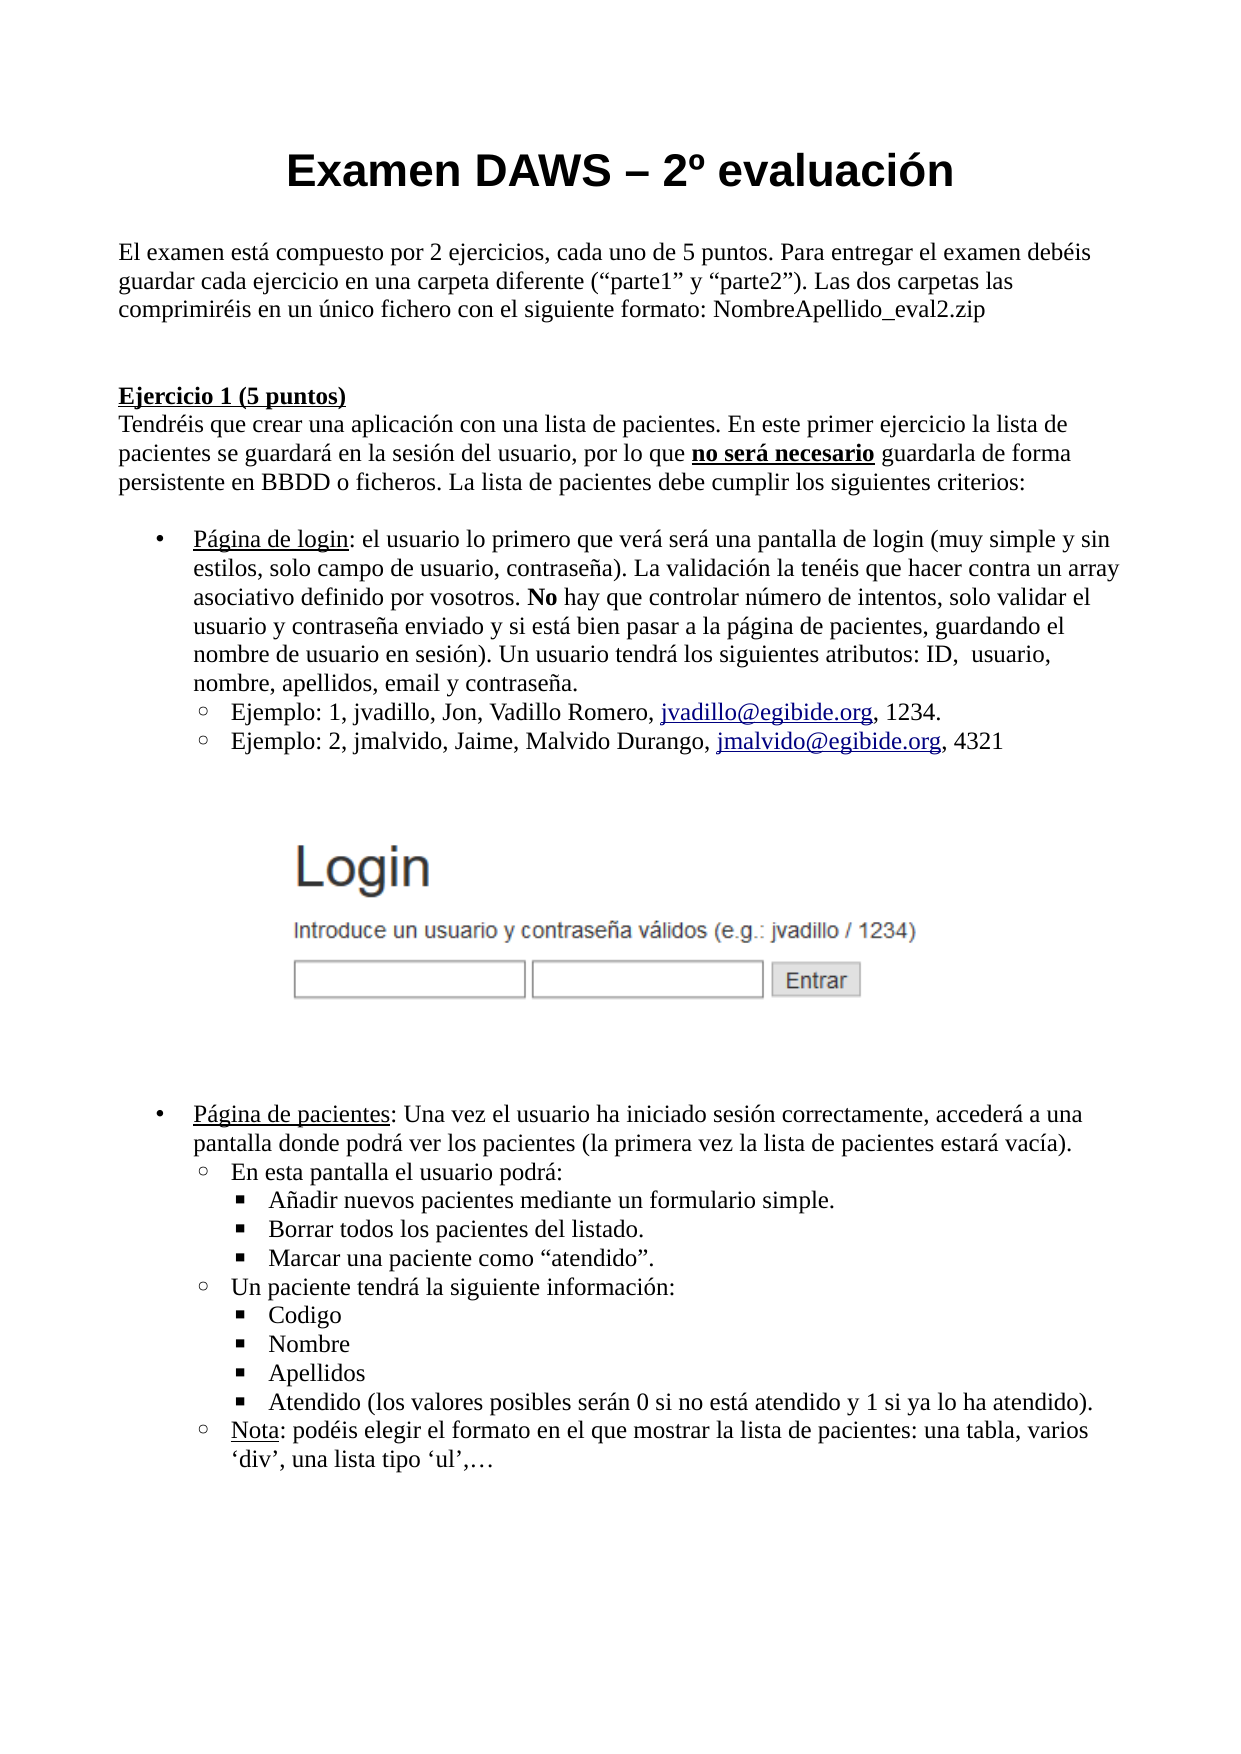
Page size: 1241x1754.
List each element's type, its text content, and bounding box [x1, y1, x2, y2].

text Tendréis que crear una aplicación con una lista de pacientes. En este primer ejercicio la lista de pacientes se guardará en la sesión del usuario, por lo que no será necesario guardarla de forma persistente en BBDD o ficheros. La lista de pacientes debe cumplir los siguientes criterios: [118, 409, 1122, 496]
text Ejercicio 1 (5 puntos) [118, 381, 1122, 409]
list Ejemplo: 2, jmalvido, Jaime, Malvido Durango, jmalvido@egibide.org, 4321 [193, 726, 1122, 754]
list Página de pacientes: Una vez el usuario ha iniciado sesión correctamente, accederá a una pantalla donde podrá ver los pacientes (la primera vez la lista de pacientes estará vacía). [156, 1099, 1122, 1157]
list Marcar una paciente como “atendido”. [231, 1243, 1122, 1272]
text Examen DAWS – 2º evaluación [118, 143, 1122, 196]
list Borrar todos los pacientes del listado. [231, 1214, 1122, 1243]
list Codigo [231, 1301, 1122, 1329]
list Añadir nuevos pacientes mediante un formulario simple. [231, 1186, 1122, 1214]
list Ejemplo: 1, jvadillo, Jon, Vadillo Romero, jvadillo@egibide.org, 1234. [193, 697, 1122, 726]
list Nota: podéis elegir el formato en el que mostrar la lista de pacientes: una tabla, varios ‘div’, una lista tipo ‘ul’,… [193, 1416, 1122, 1473]
text El examen está compuesto por 2 ejercicios, cada uno de 5 puntos. Para entregar el examen debéis guardar cada ejercicio en una carpeta diferente (“parte1” y “parte2”). Las dos carpetas las comprimiréis en un único fichero con el siguiente formato: NombreApellido_eval2.zip [118, 237, 1122, 323]
list Apellidos [231, 1358, 1122, 1387]
list Atendido (los valores posibles serán 0 si no está atendido y 1 si ya lo ha atendido). [231, 1387, 1122, 1416]
list En esta pantalla el usuario podrá: [193, 1157, 1122, 1186]
list Nombre [231, 1329, 1122, 1358]
list Página de login: el usuario lo primero que verá será una pantalla de login (muy simple y sin estilos, solo campo de usuario, contraseña). La validación la tenéis que hacer contra un array asociativo definido por vosotros. No hay que controlar número de intentos, solo validar el usuario y contraseña enviado y si está bien pasar a la página de pacientes, guardando el nombre de usuario en sesión). Un usuario tendrá los siguientes atributos: ID, usuario, nombre, apellidos, email y contraseña. [156, 524, 1122, 697]
list Un paciente tendrá la siguiente información: [193, 1272, 1122, 1301]
